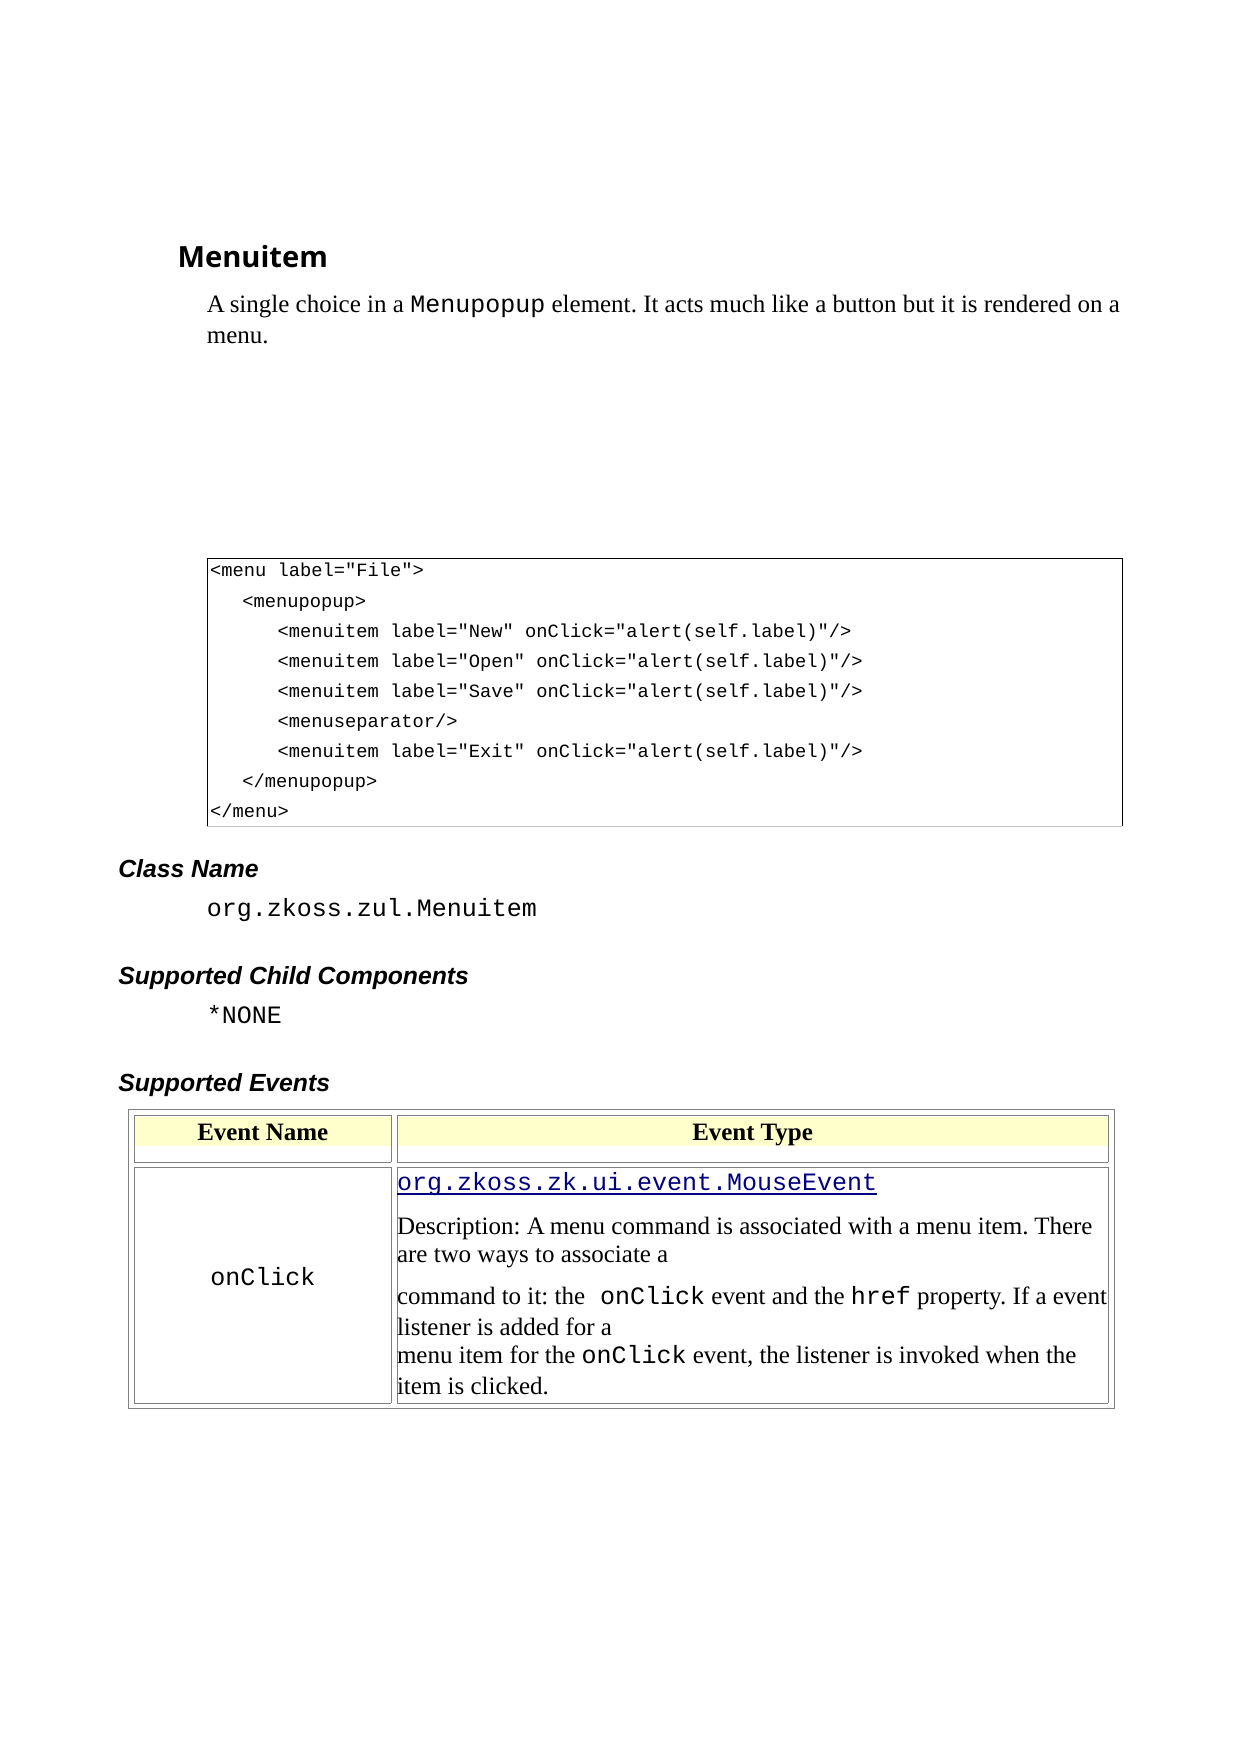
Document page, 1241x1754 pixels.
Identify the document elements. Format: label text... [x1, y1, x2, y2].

text </menupopup> [208, 769, 1122, 793]
text <menupopup> [208, 588, 1122, 613]
subtitle Supported Child Components [118, 961, 1122, 990]
text <menuitem label="Save" onClick="alert(self.label)"/> [208, 679, 1122, 703]
table_cell onClick [131, 1162, 394, 1403]
text <menuitem label="Open" onClick="alert(self.label)"/> [208, 648, 1122, 673]
table_header Event Type [394, 1110, 1111, 1162]
text <menuitem label="New" onClick="alert(self.label)"/> [208, 618, 1122, 643]
text </menu> [208, 799, 1122, 826]
text <menuitem label="Exit" onClick="alert(self.label)"/> [208, 739, 1122, 763]
text org.zkoss.zul.Menuitem [207, 895, 1122, 924]
text <menuseparator/> [208, 709, 1122, 733]
subtitle Menuitem [177, 237, 1122, 276]
subtitle Supported Events [118, 1068, 1122, 1097]
text *NONE [207, 1002, 1122, 1031]
subtitle Class Name [118, 854, 1122, 883]
table_header Event Name [131, 1110, 394, 1162]
text A single choice in a Menupopup element. It acts much like a button but it is rendered on a menu. [207, 289, 1122, 351]
table_cell org.zkoss.zk.ui.event.MouseEvent Description: A menu command is associated with a menu item. There are two ways to associate a command to it: the onClick event and the href property. If a event listener is added for a menu item for the onClick event, the listener is invoked when the item is clicked. [394, 1162, 1111, 1403]
text <menu label="File"> [208, 559, 1122, 582]
